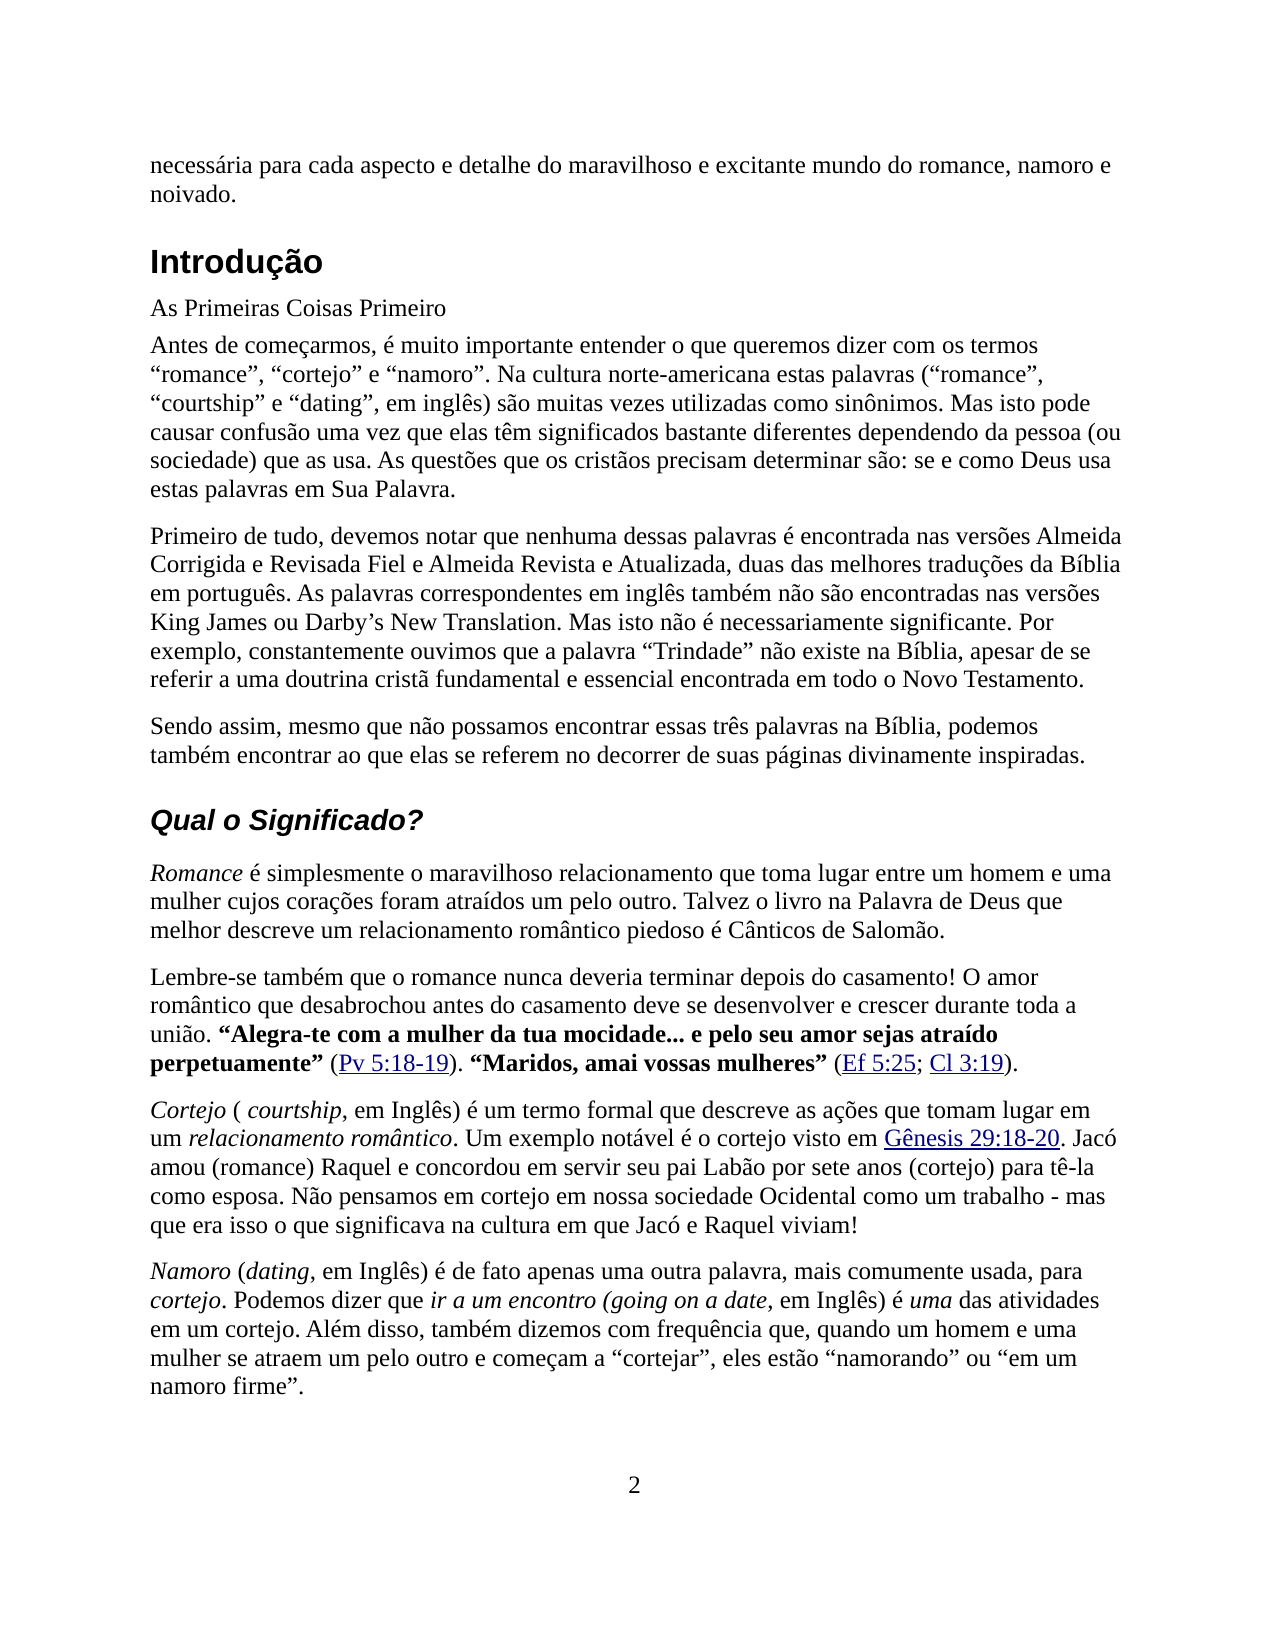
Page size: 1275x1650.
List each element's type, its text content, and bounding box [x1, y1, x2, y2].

subtitle Introdução [150, 241, 1125, 280]
text Sendo assim, mesmo que não possamos encontrar essas três palavras na Bíblia, podemos também encontrar ao que elas se referem no decorrer de suas páginas divinamente inspiradas. [150, 711, 1125, 769]
subtitle Qual o Significado? [150, 803, 1125, 836]
text As Primeiras Coisas Primeiro [150, 293, 1125, 321]
text Namoro (dating, em Inglês) é de fato apenas uma outra palavra, mais comumente usada, para cortejo. Podemos dizer que ir a um encontro (going on a date, em Inglês) é uma das atividades em um cortejo. Além disso, também dizemos com frequência que, quando um homem e uma mulher se atraem um pelo outro e começam a “cortejar”, eles estão “namorando” ou “em um namoro firme”. [150, 1256, 1125, 1400]
text necessária para cada aspecto e detalhe do maravilhoso e excitante mundo do romance, namoro e noivado. [150, 150, 1125, 207]
text Antes de começarmos, é muito importante entender o que queremos dizer com os termos “romance”, “cortejo” e “namoro”. Na cultura norte-americana estas palavras (“romance”, “courtship” e “dating”, em inglês) são muitas vezes utilizadas como sinônimos. Mas isto pode causar confusão uma vez que elas têm significados bastante diferentes dependendo da pessoa (ou sociedade) que as usa. As questões que os cristãos precisam determinar são: se e como Deus usa estas palavras em Sua Palavra. [150, 330, 1125, 503]
text Cortejo ( courtship, em Inglês) é um termo formal que descreve as ações que tomam lugar em um relacionamento romântico. Um exemplo notável é o cortejo visto em Gênesis 29:18-20. Jacó amou (romance) Raquel e concordou em servir seu pai Labão por sete anos (cortejo) para tê-la como esposa. Não pensamos em cortejo em nossa sociedade Ocidental como um trabalho - mas que era isso o que significava na cultura em que Jacó e Raquel viviam! [150, 1095, 1125, 1238]
text Lembre-se também que o romance nunca deveria terminar depois do casamento! O amor romântico que desabrochou antes do casamento deve se desenvolver e crescer durante toda a união. “Alegra-te com a mulher da tua mocidade... e pelo seu amor sejas atraído perpetuamente” (Pv 5:18-19). “Maridos, amai vossas mulheres” (Ef 5:25; Cl 3:19). [150, 962, 1125, 1077]
text Romance é simplesmente o maravilhoso relacionamento que toma lugar entre um homem e uma mulher cujos corações foram atraídos um pelo outro. Talvez o livro na Palavra de Deus que melhor descreve um relacionamento romântico piedoso é Cânticos de Salomão. [150, 858, 1125, 944]
text Primeiro de tudo, devemos notar que nenhuma dessas palavras é encontrada nas versões Almeida Corrigida e Revisada Fiel e Almeida Revista e Atualizada, duas das melhores traduções da Bíblia em português. As palavras correspondentes em inglês também não são encontradas nas versões King James ou Darby’s New Translation. Mas isto não é necessariamente significante. Por exemplo, constantemente ouvimos que a palavra “Trindade” não existe na Bíblia, apesar de se referir a uma doutrina cristã fundamental e essencial encontrada em todo o Novo Testamento. [150, 521, 1125, 693]
